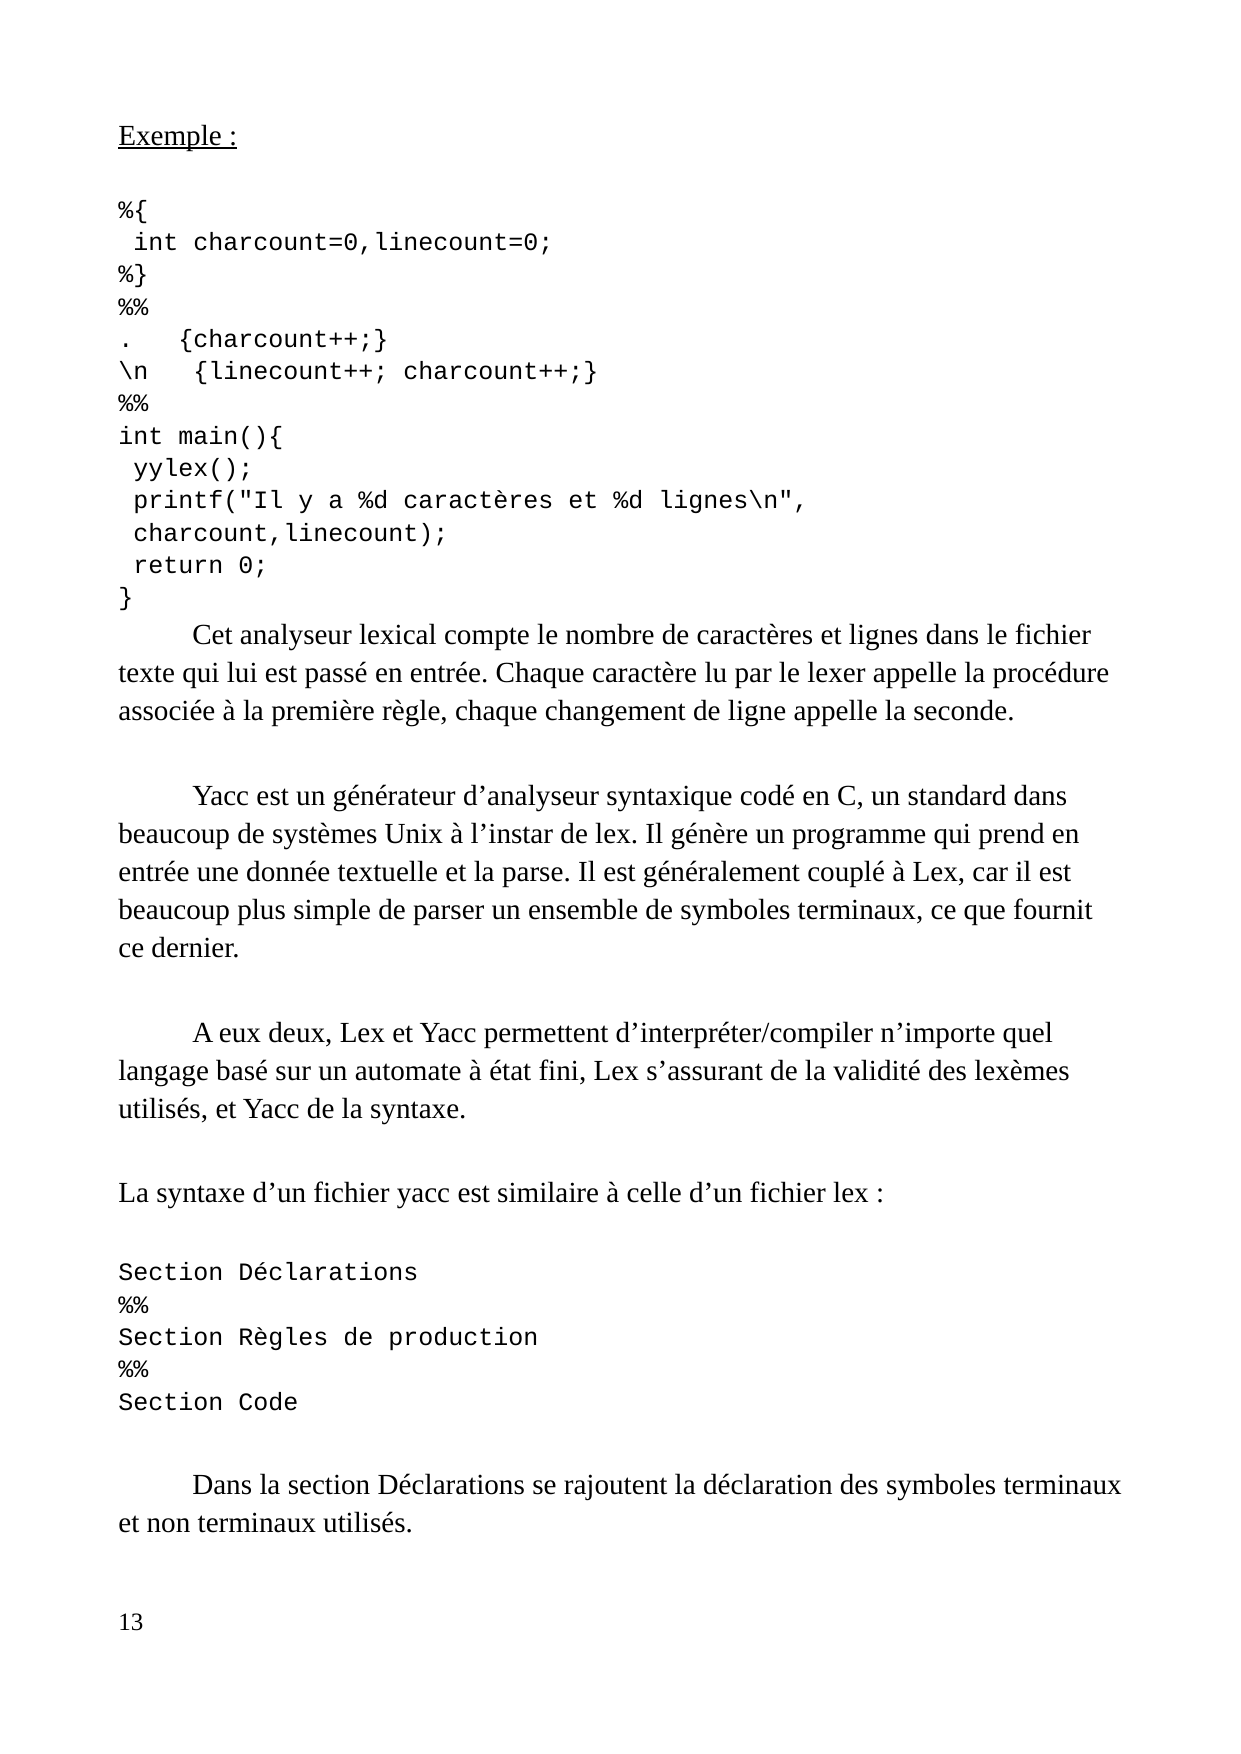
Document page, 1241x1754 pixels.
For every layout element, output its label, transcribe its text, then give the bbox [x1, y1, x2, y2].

text return 0; [118, 552, 1122, 581]
text %% [118, 391, 1122, 419]
text Section Règles de production [118, 1324, 1122, 1353]
text Exemple : [118, 118, 1122, 152]
text La syntaxe d’un fichier yacc est similaire à celle d’un fichier lex : [118, 1176, 1122, 1209]
text int charcount=0,linecount=0; [118, 229, 1122, 258]
text Section Code [118, 1389, 1122, 1417]
text %} [118, 262, 1122, 290]
text %{ [118, 197, 1122, 226]
text . {charcount++;} [118, 326, 1122, 355]
text int main(){ [118, 423, 1122, 452]
text Cet analyseur lexical compte le nombre de caractères et lignes dans le fichier texte qui lui est passé en entrée. Chaque caractère lu par le lexer appelle la procédure associée à la première règle, chaque changement de ligne appelle la seconde. [118, 617, 1122, 727]
text %% [118, 294, 1122, 322]
text } [118, 585, 1122, 613]
text %% [118, 1357, 1122, 1385]
text Section Déclarations [118, 1260, 1122, 1288]
text A eux deux, Lex et Yacc permettent d’interpréter/compiler n’importe quel langage basé sur un automate à état fini, Lex s’assurant de la validité des lexèmes utilisés, et Yacc de la syntaxe. [118, 1015, 1122, 1125]
text %% [118, 1292, 1122, 1321]
text printf("Il y a %d caractères et %d lignes\n", [118, 488, 1122, 516]
text yylex(); [118, 456, 1122, 484]
text Dans la section Déclarations se rajoutent la déclaration des symboles terminaux et non terminaux utilisés. [118, 1467, 1122, 1539]
text \n {linecount++; charcount++;} [118, 359, 1122, 387]
text charcount,linecount); [118, 520, 1122, 548]
text Yacc est un générateur d’analyseur syntaxique codé en C, un standard dans beaucoup de systèmes Unix à l’instar de lex. Il génère un programme qui prend en entrée une donnée textuelle et la parse. Il est généralement couplé à Lex, car il est beaucoup plus simple de parser un ensemble de symboles terminaux, ce que fournit ce dernier. [118, 778, 1122, 964]
